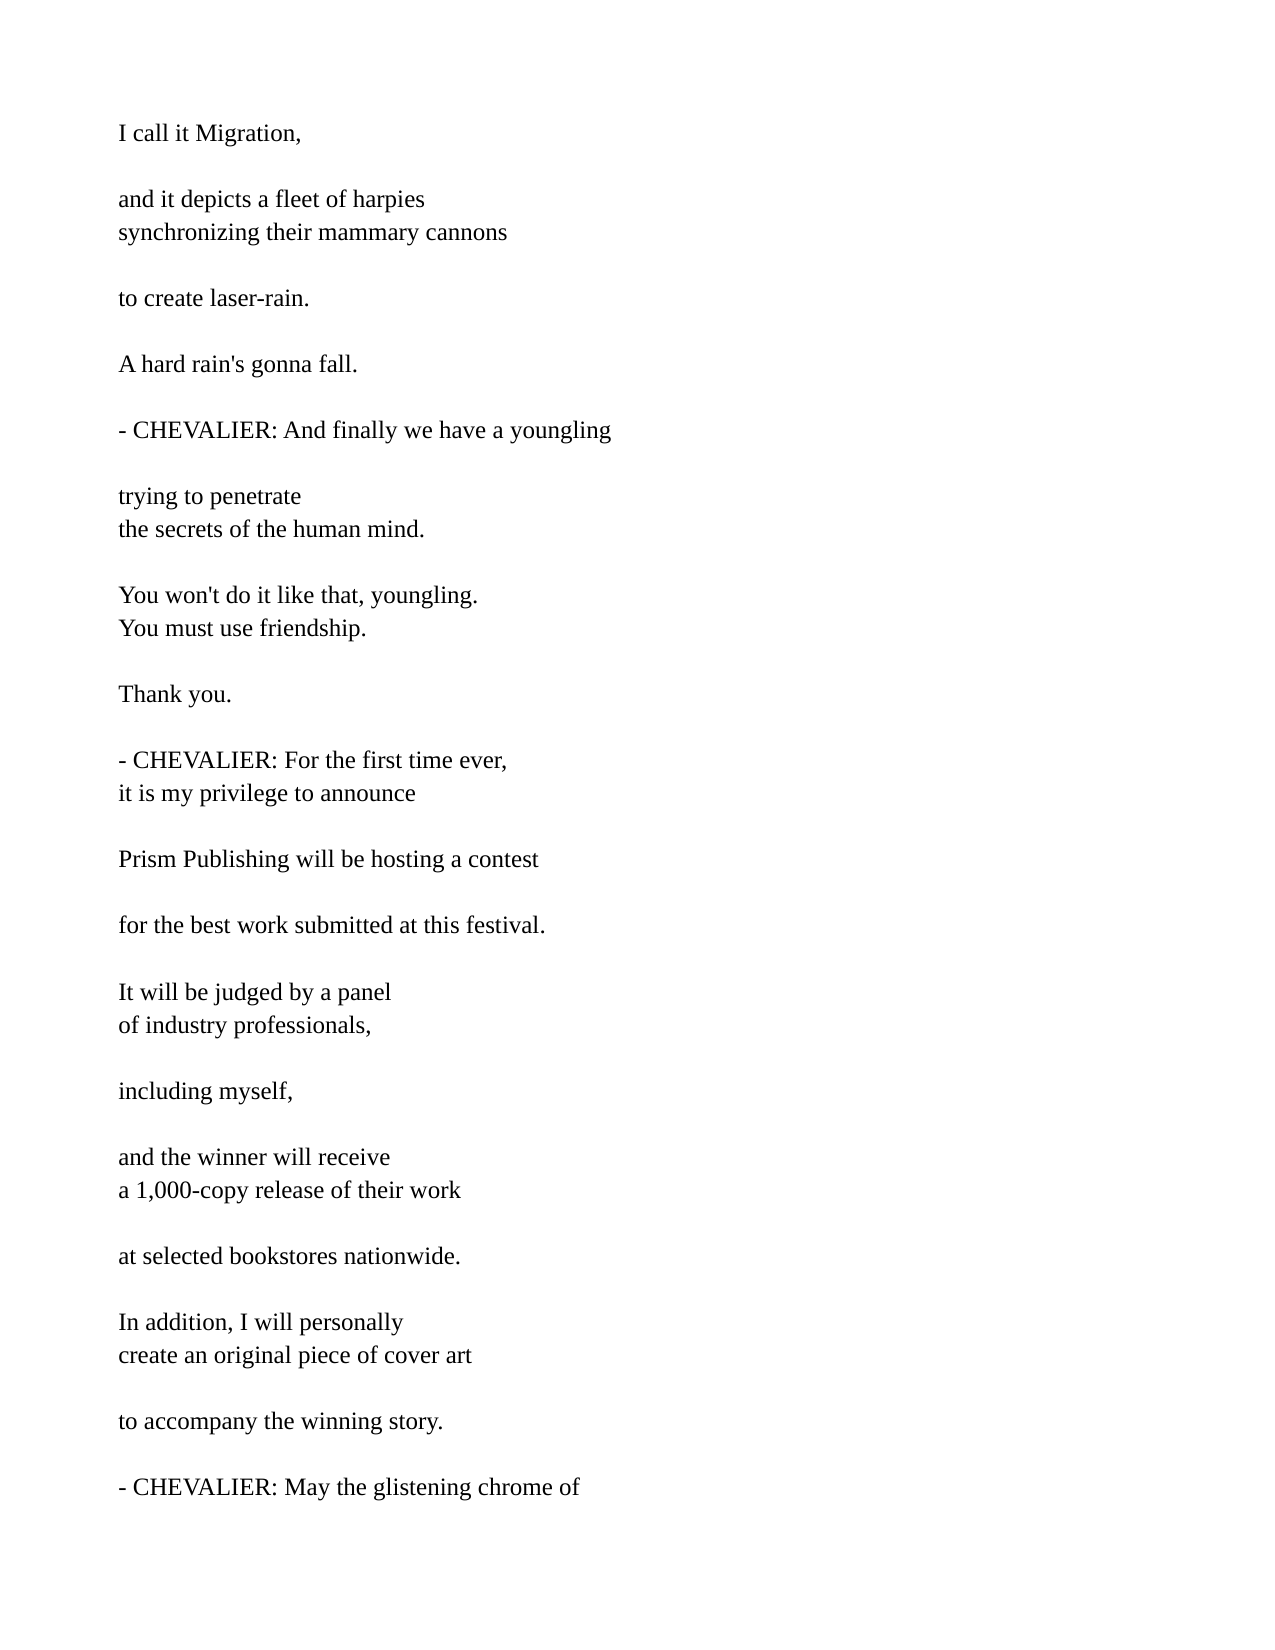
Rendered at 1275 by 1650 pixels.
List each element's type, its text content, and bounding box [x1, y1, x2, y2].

text I call it Migration, and it depicts a fleet of harpies synchronizing their mammary cannons to create laser-rain. A hard rain's gonna fall. - CHEVALIER: And finally we have a youngling trying to penetrate the secrets of the human mind. You won't do it like that, youngling. You must use friendship. Thank you. - CHEVALIER: For the first time ever, it is my privilege to announce Prism Publishing will be hosting a contest for the best work submitted at this festival. It will be judged by a panel of industry professionals, including myself, and the winner will receive a 1,000-copy release of their work at selected bookstores nationwide. In addition, I will personally create an original piece of cover art to accompany the winning story. - CHEVALIER: May the glistening chrome of [118, 118, 1157, 1501]
